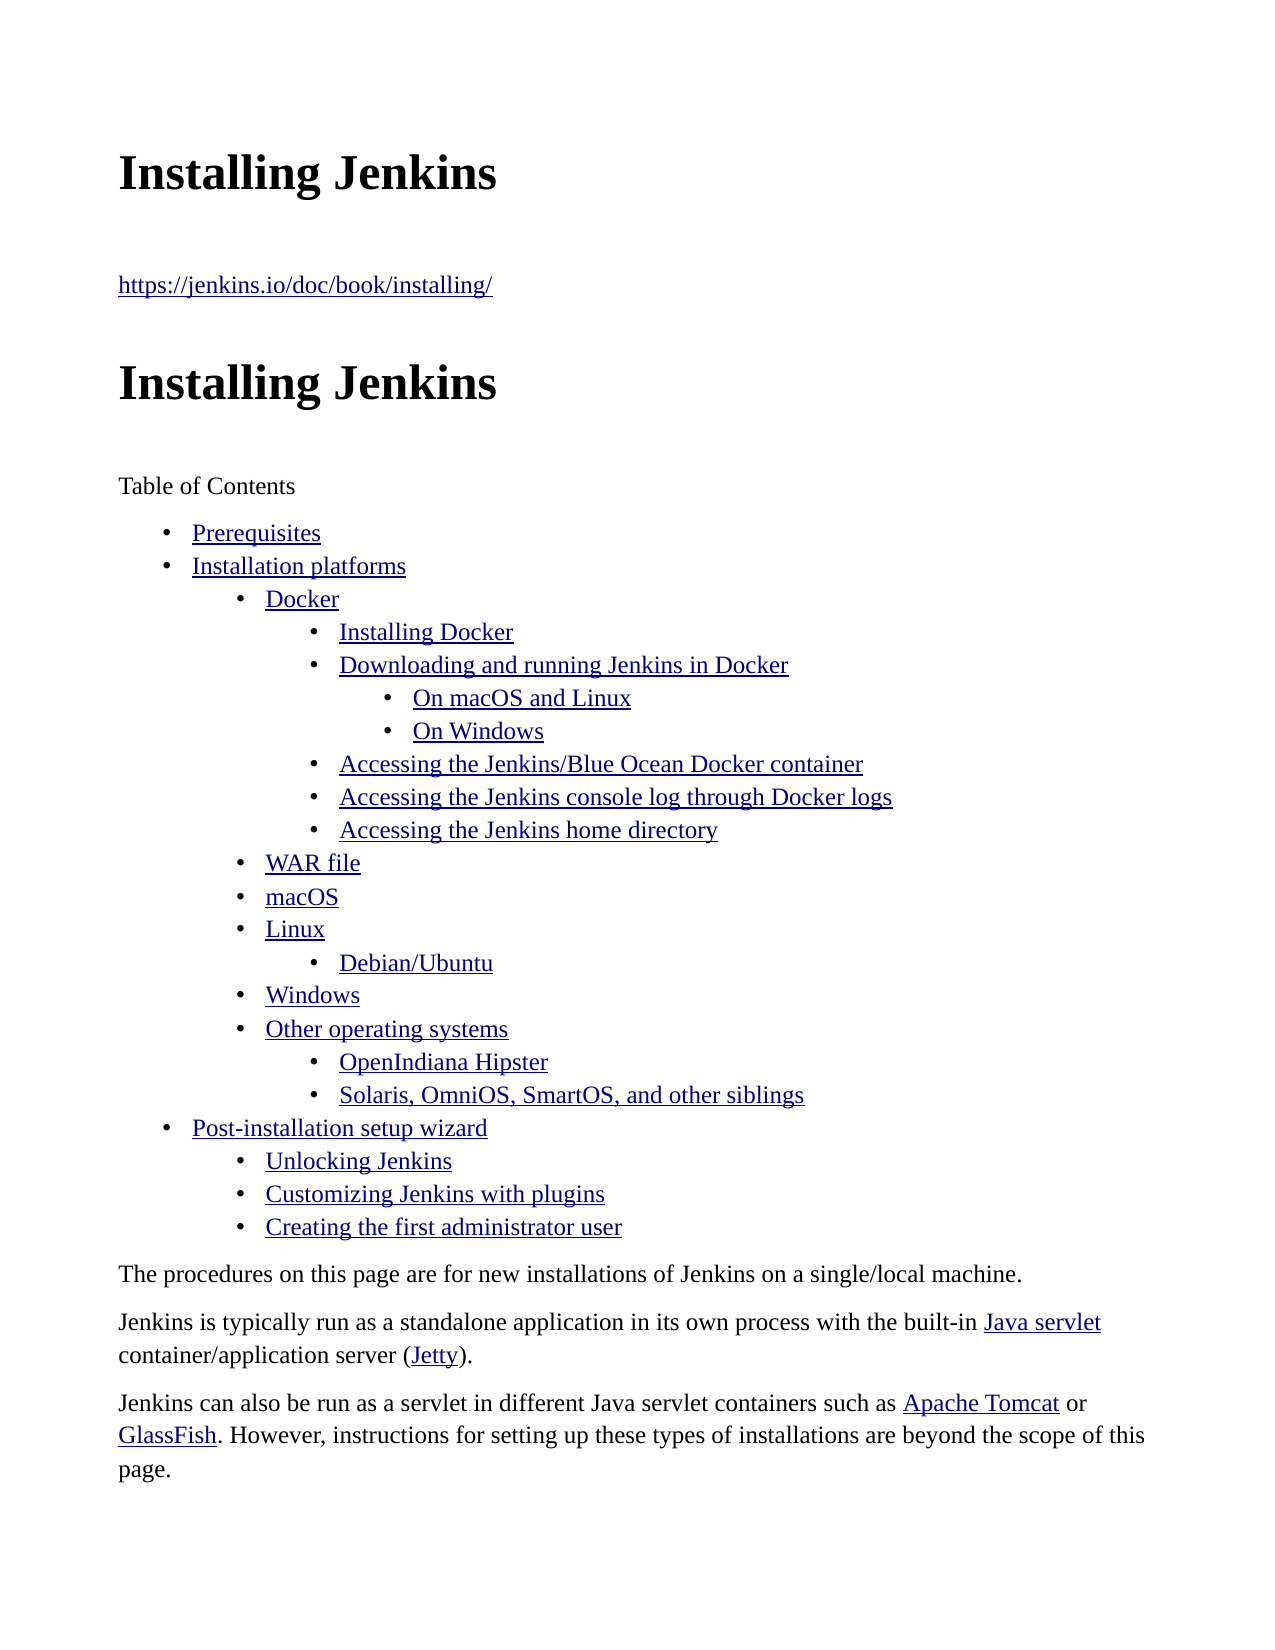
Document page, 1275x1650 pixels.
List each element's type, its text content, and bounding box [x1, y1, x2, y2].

list Post-installation setup wizard [162, 1113, 1157, 1141]
list Installing Docker [309, 617, 1157, 646]
list Creating the first administrator user [236, 1212, 1157, 1241]
list Accessing the Jenkins console log through Docker logs [309, 782, 1157, 811]
list Customizing Jenkins with plugins [236, 1179, 1157, 1207]
list Docker [236, 584, 1157, 613]
subtitle Installing Jenkins [118, 143, 1157, 201]
list Installation platforms [162, 551, 1157, 580]
list Windows [236, 981, 1157, 1009]
list WAR file [236, 848, 1157, 877]
text The procedures on this page are for new installations of Jenkins on a single/local machine. [118, 1259, 1157, 1288]
text Table of Contents [118, 471, 1157, 499]
list Downloading and running Jenkins in Docker [309, 650, 1157, 679]
list Debian/Ubuntu [309, 948, 1157, 976]
list Accessing the Jenkins home directory [309, 816, 1157, 844]
text Jenkins is typically run as a standalone application in its own process with the built-in Java servlet container/application server (Jetty). [118, 1307, 1157, 1369]
text https://jenkins.io/doc/book/installing/ [118, 271, 1157, 299]
list On Windows [383, 716, 1157, 745]
list Unlocking Jenkins [236, 1146, 1157, 1174]
list OpenIndiana Hipster [309, 1047, 1157, 1075]
list Solaris, OmniOS, SmartOS, and other siblings [309, 1080, 1157, 1108]
list Linux [236, 914, 1157, 943]
list Prerequisites [162, 518, 1157, 547]
list Accessing the Jenkins/Blue Ocean Docker container [309, 749, 1157, 778]
text Jenkins can also be run as a servlet in different Java servlet containers such as Apache Tomcat or GlassFish. However, instructions for setting up these types of installations are beyond the scope of this page. [118, 1388, 1157, 1482]
list macOS [236, 882, 1157, 910]
subtitle Installing Jenkins [118, 353, 1157, 411]
list Other operating systems [236, 1014, 1157, 1042]
list On macOS and Linux [383, 683, 1157, 712]
